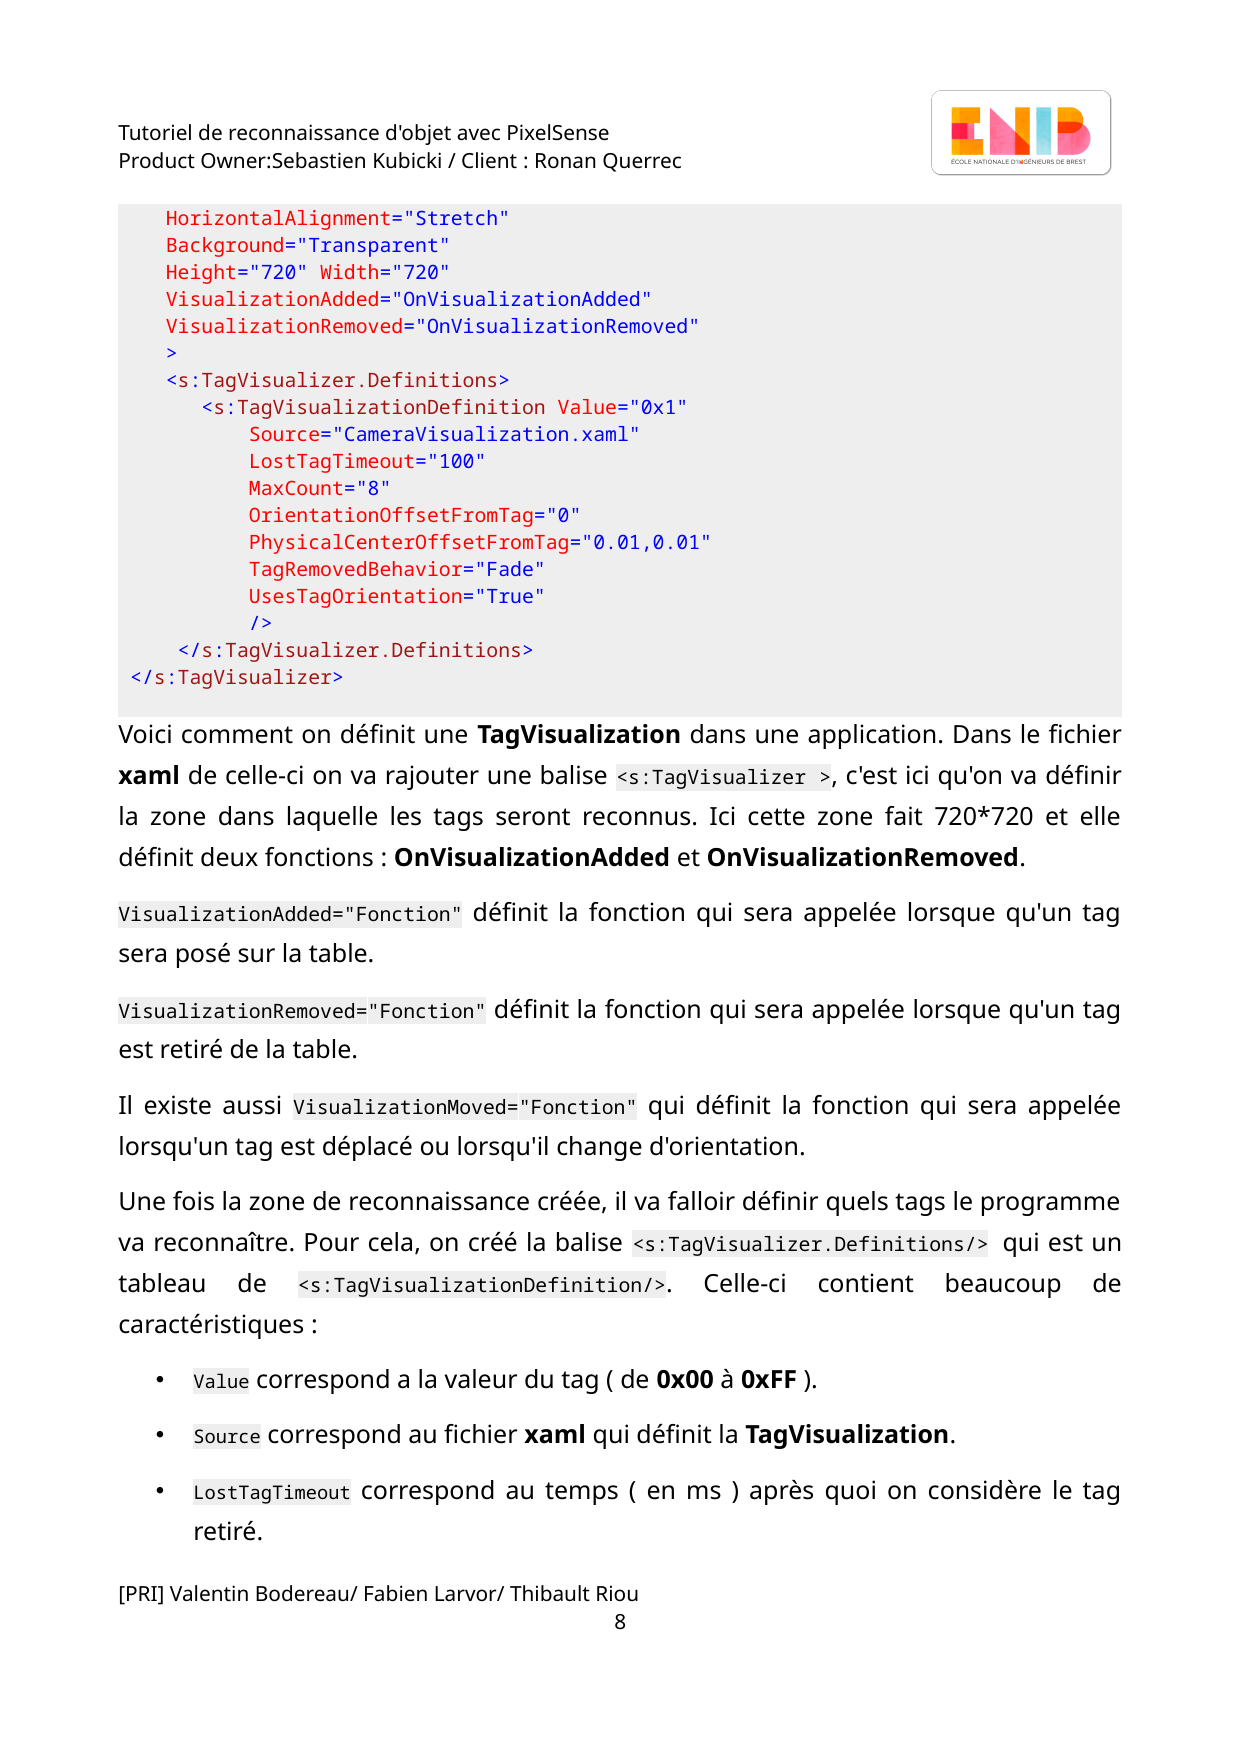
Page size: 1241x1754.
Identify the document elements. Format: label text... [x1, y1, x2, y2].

text /> [118, 609, 1122, 636]
picture [930, 90, 1113, 177]
text VisualizationRemoved="OnVisualizationRemoved" [118, 312, 1122, 339]
list Source correspond au fichier xaml qui définit la TagVisualization. [156, 1417, 1122, 1451]
text LostTagTimeout="100" [118, 447, 1122, 474]
text VisualizationAdded="OnVisualizationAdded" [118, 285, 1122, 312]
text Il existe aussi VisualizationMoved="Fonction" qui définit la fonction qui sera appelée lorsqu'un tag est déplacé ou lorsqu'il change d'orientation. [118, 1087, 1122, 1162]
text Voici comment on définit une TagVisualization dans une application. Dans le fichier xaml de celle-ci on va rajouter une balise <s:TagVisualizer >, c'est ici qu'on va définir la zone dans laquelle les tags seront reconnus. Ici cette zone fait 720*720 et elle définit deux fonctions : OnVisualizationAdded et OnVisualizationRemoved. [118, 717, 1122, 874]
text VisualizationRemoved="Fonction" définit la fonction qui sera appelée lorsque qu'un tag est retiré de la table. [118, 991, 1122, 1066]
list LostTagTimeout correspond au temps ( en ms ) après quoi on considère le tag retiré. [156, 1472, 1122, 1547]
text PhysicalCenterOffsetFromTag="0.01,0.01" [118, 528, 1122, 555]
text HorizontalAlignment="Stretch" [118, 204, 1122, 231]
text UsesTagOrientation="True" [118, 582, 1122, 609]
text </s:TagVisualizer> [118, 663, 1122, 690]
text Une fois la zone de reconnaissance créée, il va falloir définir quels tags le programme va reconnaître. Pour cela, on créé la balise <s:TagVisualizer.Definitions/> qui est un tableau de <s:TagVisualizationDefinition/>. Celle-ci contient beaucoup de caractéristiques : [118, 1184, 1122, 1340]
text <s:TagVisualizationDefinition Value="0x1" [118, 393, 1122, 420]
text VisualizationAdded="Fonction" définit la fonction qui sera appelée lorsque qu'un tag sera posé sur la table. [118, 895, 1122, 970]
text </s:TagVisualizer.Definitions> [118, 636, 1122, 663]
text MaxCount="8" [118, 474, 1122, 501]
list Value correspond a la valeur du tag ( de 0x00 à 0xFF ). [156, 1362, 1122, 1396]
text <s:TagVisualizer.Definitions> [118, 366, 1122, 393]
text Source="CameraVisualization.xaml" [118, 420, 1122, 447]
text > [118, 339, 1122, 366]
text Background="Transparent" [118, 231, 1122, 258]
text OrientationOffsetFromTag="0" [118, 501, 1122, 528]
text Height="720" Width="720" [118, 258, 1122, 285]
text TagRemovedBehavior="Fade" [118, 555, 1122, 582]
